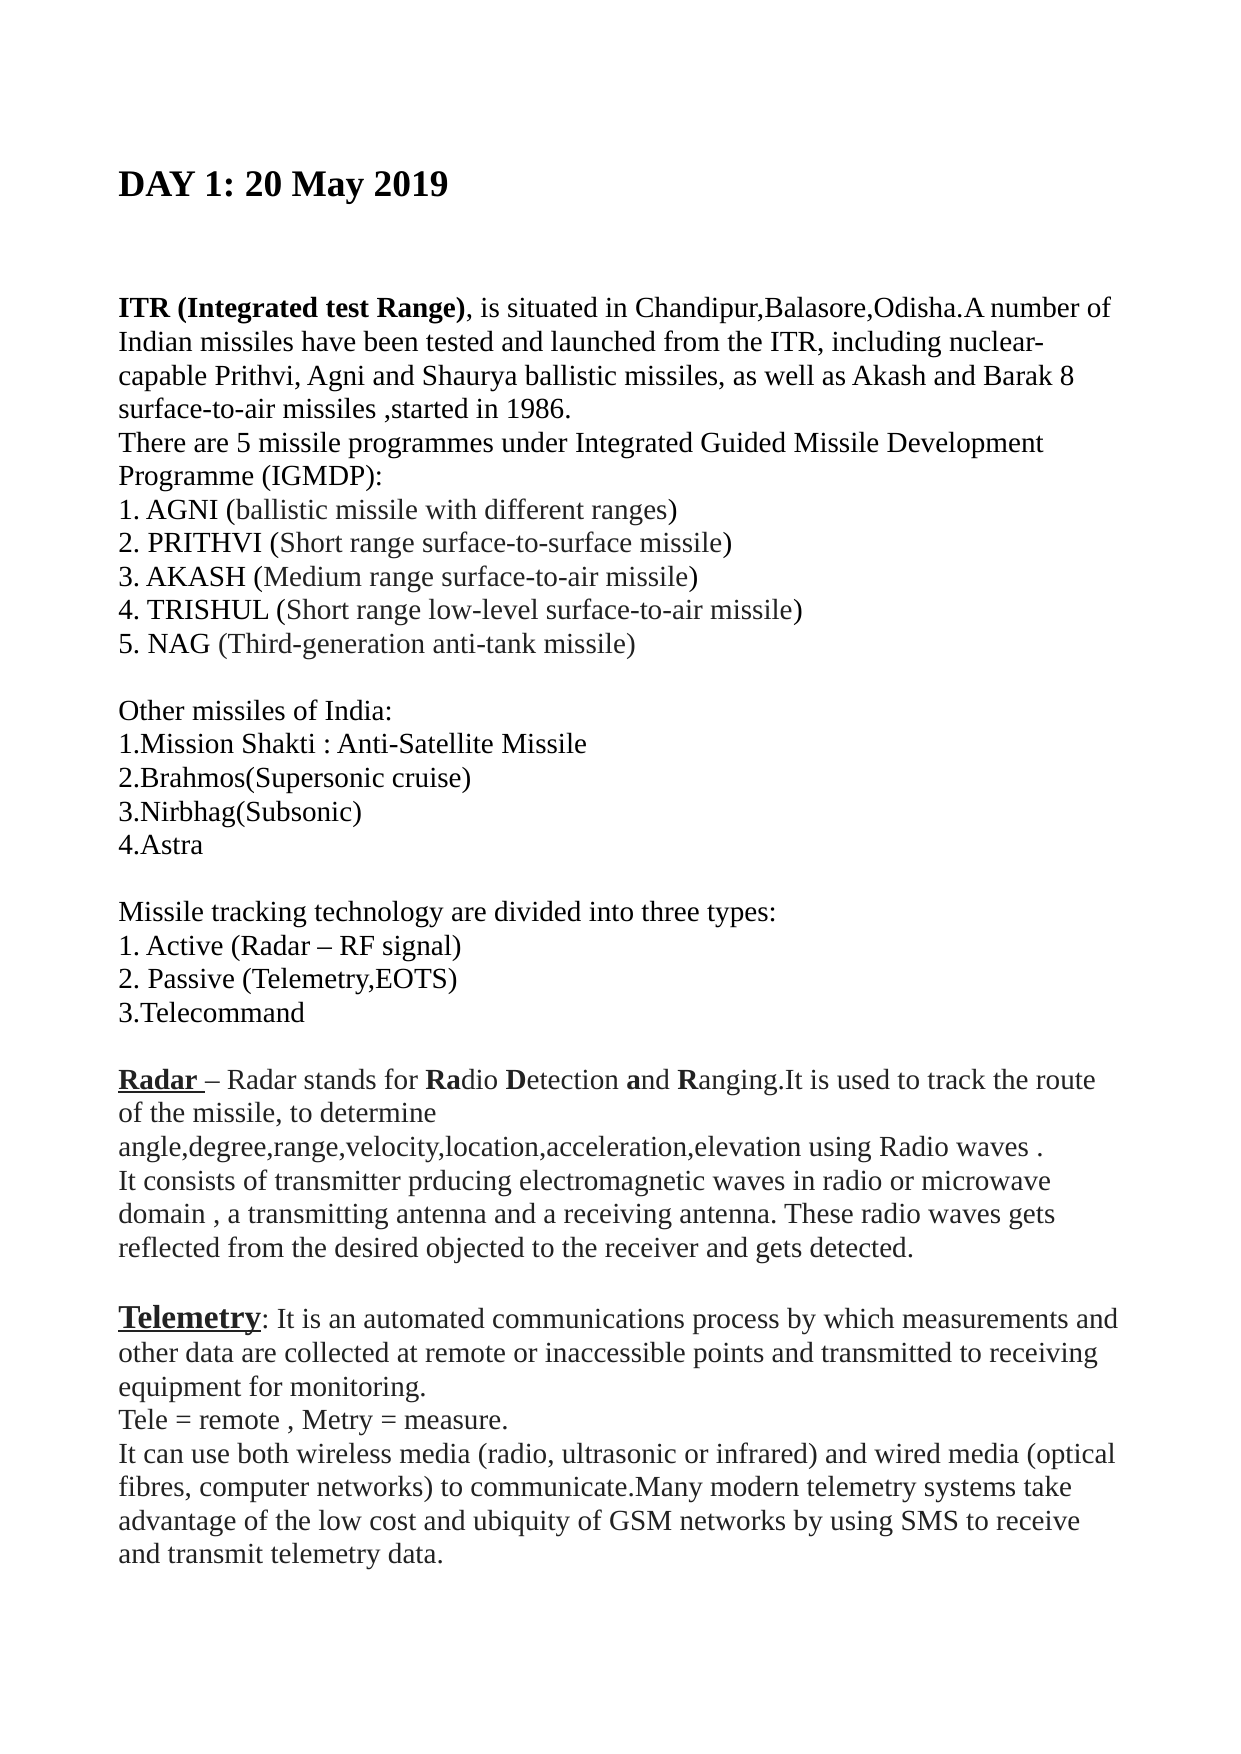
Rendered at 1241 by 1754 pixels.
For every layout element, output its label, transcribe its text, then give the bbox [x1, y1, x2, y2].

text 3.Telecommand [118, 995, 1122, 1028]
text Telemetry: It is an automated communications process by which measurements and other data are collected at remote or inaccessible points and transmitted to receiving equipment for monitoring. [118, 1297, 1122, 1402]
text 3. AKASH (Medium range surface-to-air missile) [118, 559, 1122, 592]
text 3.Nirbhag(Subsonic) [118, 794, 1122, 827]
text 1. AGNI (ballistic missile with different ranges) [118, 492, 1122, 525]
text 1.Mission Shakti : Anti-Satellite Missile [118, 727, 1122, 760]
text It can use both wireless media (radio, ultrasonic or infrared) and wired media (optical fibres, computer networks) to communicate.Many modern telemetry systems take advantage of the low cost and ubiquity of GSM networks by using SMS to receive and transmit telemetry data. [118, 1436, 1122, 1570]
text Missile tracking technology are divided into three types: [118, 894, 1122, 928]
text 5. NAG (Third-generation anti-tank missile) [118, 626, 1122, 659]
text 2. PRITHVI (Short range surface-to-surface missile) [118, 525, 1122, 559]
text Tele = remote , Metry = measure. [118, 1402, 1122, 1436]
text Other missiles of India: [118, 693, 1122, 727]
text There are 5 missile programmes under Integrated Guided Missile Development Programme (IGMDP): [118, 425, 1122, 492]
text 1. Active (Radar – RF signal) [118, 928, 1122, 961]
text DAY 1: 20 May 2019 [118, 161, 1122, 204]
text Radar – Radar stands for Radio Detection and Ranging.It is used to track the route of the missile, to determine angle,degree,range,velocity,location,acceleration,elevation using Radio waves . [118, 1062, 1122, 1163]
text 4.Astra [118, 827, 1122, 861]
text 2.Brahmos(Supersonic cruise) [118, 760, 1122, 794]
text It consists of transmitter prducing electromagnetic waves in radio or microwave domain , a transmitting antenna and a receiving antenna. These radio waves gets reflected from the desired objected to the receiver and gets detected. [118, 1163, 1122, 1263]
text 2. Passive (Telemetry,EOTS) [118, 961, 1122, 995]
text 4. TRISHUL (Short range low-level surface-to-air missile) [118, 592, 1122, 626]
text ITR (Integrated test Range), is situated in Chandipur,Balasore,Odisha.A number of Indian missiles have been tested and launched from the ITR, including nuclear-capable Prithvi, Agni and Shaurya ballistic missiles, as well as Akash and Barak 8 surface-to-air missiles ,started in 1986. [118, 291, 1122, 425]
